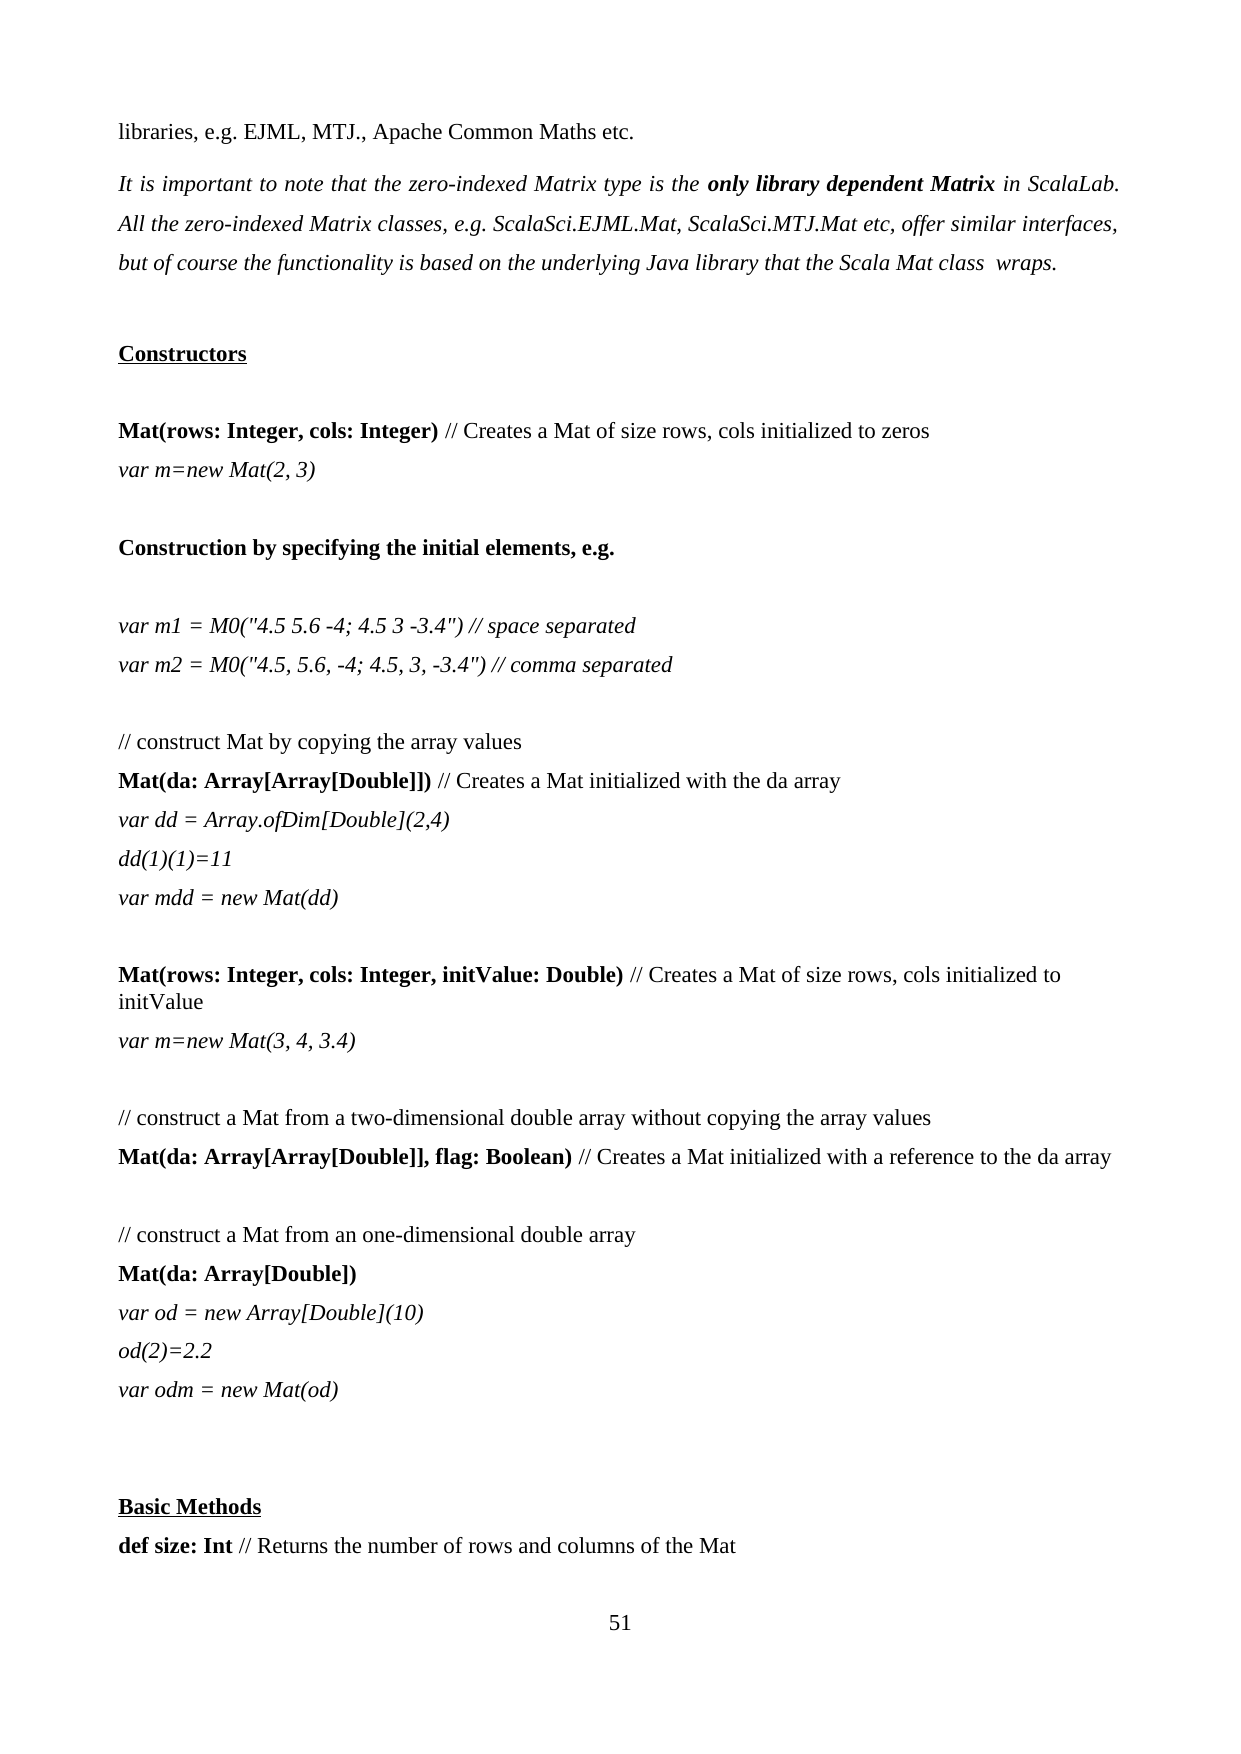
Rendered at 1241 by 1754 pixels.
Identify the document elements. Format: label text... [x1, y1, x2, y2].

text // construct a Mat from an one-dimensional double array [118, 1221, 1122, 1247]
text // construct a Mat from a two-dimensional double array without copying the array values [118, 1104, 1122, 1131]
text It is important to note that the zero-indexed Matrix type is the only library dependent Matrix in ScalaLab. All the zero-indexed Matrix classes, e.g. ScalaSci.EJML.Mat, ScalaSci.MTJ.Mat etc, offer similar interfaces, but of course the functionality is based on the underlying Java library that the Scala Mat class wraps. [118, 170, 1122, 275]
text var odm = new Mat(od) [118, 1376, 1122, 1403]
text var mdd = new Mat(dd) [118, 884, 1122, 910]
text Mat(rows: Integer, cols: Integer, initValue: Double) // Creates a Mat of size rows, cols initialized to initValue [118, 962, 1122, 1014]
text libraries, e.g. EJML, MTJ., Apache Common Maths etc. [118, 118, 1122, 144]
text def size: Int // Returns the number of rows and columns of the Mat [118, 1532, 1122, 1558]
text var od = new Array[Double](10) [118, 1299, 1122, 1325]
text var dd = Array.ofDim[Double](2,4) [118, 806, 1122, 832]
text var m=new Mat(2, 3) [118, 456, 1122, 483]
text Basic Methods [118, 1493, 1122, 1519]
text var m2 = M0("4.5, 5.6, -4; 4.5, 3, -3.4") // comma separated [118, 651, 1122, 677]
text Mat(rows: Integer, cols: Integer) // Creates a Mat of size rows, cols initialized to zeros [118, 418, 1122, 444]
text var m=new Mat(3, 4, 3.4) [118, 1027, 1122, 1053]
text Mat(da: Array[Array[Double]], flag: Boolean) // Creates a Mat initialized with a reference to the da array [118, 1143, 1122, 1170]
text Constructors [118, 340, 1122, 366]
text Mat(da: Array[Double]) [118, 1260, 1122, 1286]
text Mat(da: Array[Array[Double]]) // Creates a Mat initialized with the da array [118, 767, 1122, 794]
text Construction by specifying the initial elements, e.g. [118, 534, 1122, 561]
text dd(1)(1)=11 [118, 845, 1122, 871]
text var m1 = M0("4.5 5.6 -4; 4.5 3 -3.4") // space separated [118, 612, 1122, 638]
text // construct Mat by copying the array values [118, 728, 1122, 755]
text od(2)=2.2 [118, 1338, 1122, 1364]
